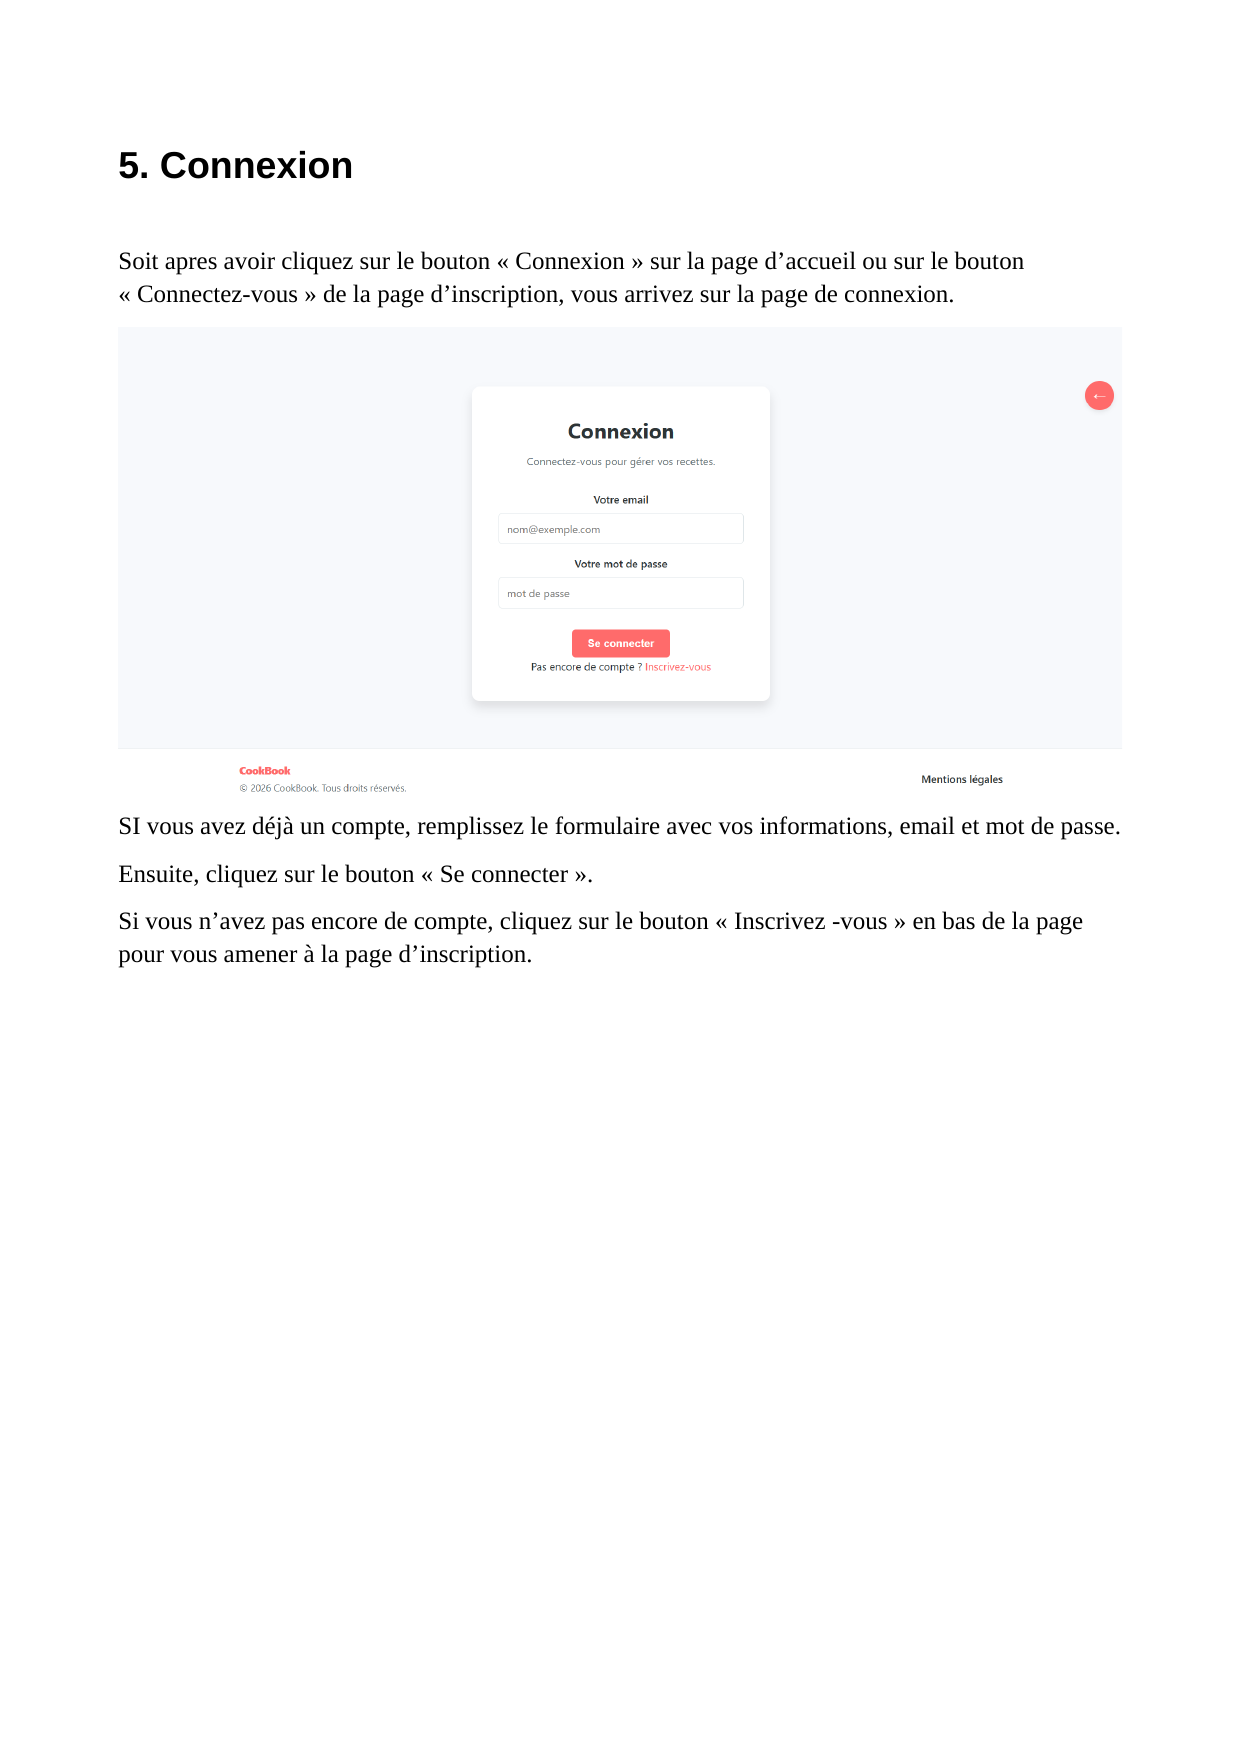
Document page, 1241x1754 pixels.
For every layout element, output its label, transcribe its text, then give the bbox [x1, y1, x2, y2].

subtitle 5. Connexion [118, 143, 1122, 186]
text Ensuite, cliquez sur le bouton « Se connecter ». [118, 859, 1122, 888]
text Soit apres avoir cliquez sur le bouton « Connexion » sur la page d’accueil ou sur le bouton « Connectez-vous » de la page d’inscription, vous arrivez sur la page de connexion. [118, 246, 1122, 308]
picture [118, 327, 1123, 807]
text Si vous n’avez pas encore de compte, cliquez sur le bouton « Inscrivez -vous » en bas de la page pour vous amener à la page d’inscription. [118, 906, 1122, 968]
text SI vous avez déjà un compte, remplissez le formulaire avec vos informations, email et mot de passe. [118, 807, 1122, 840]
